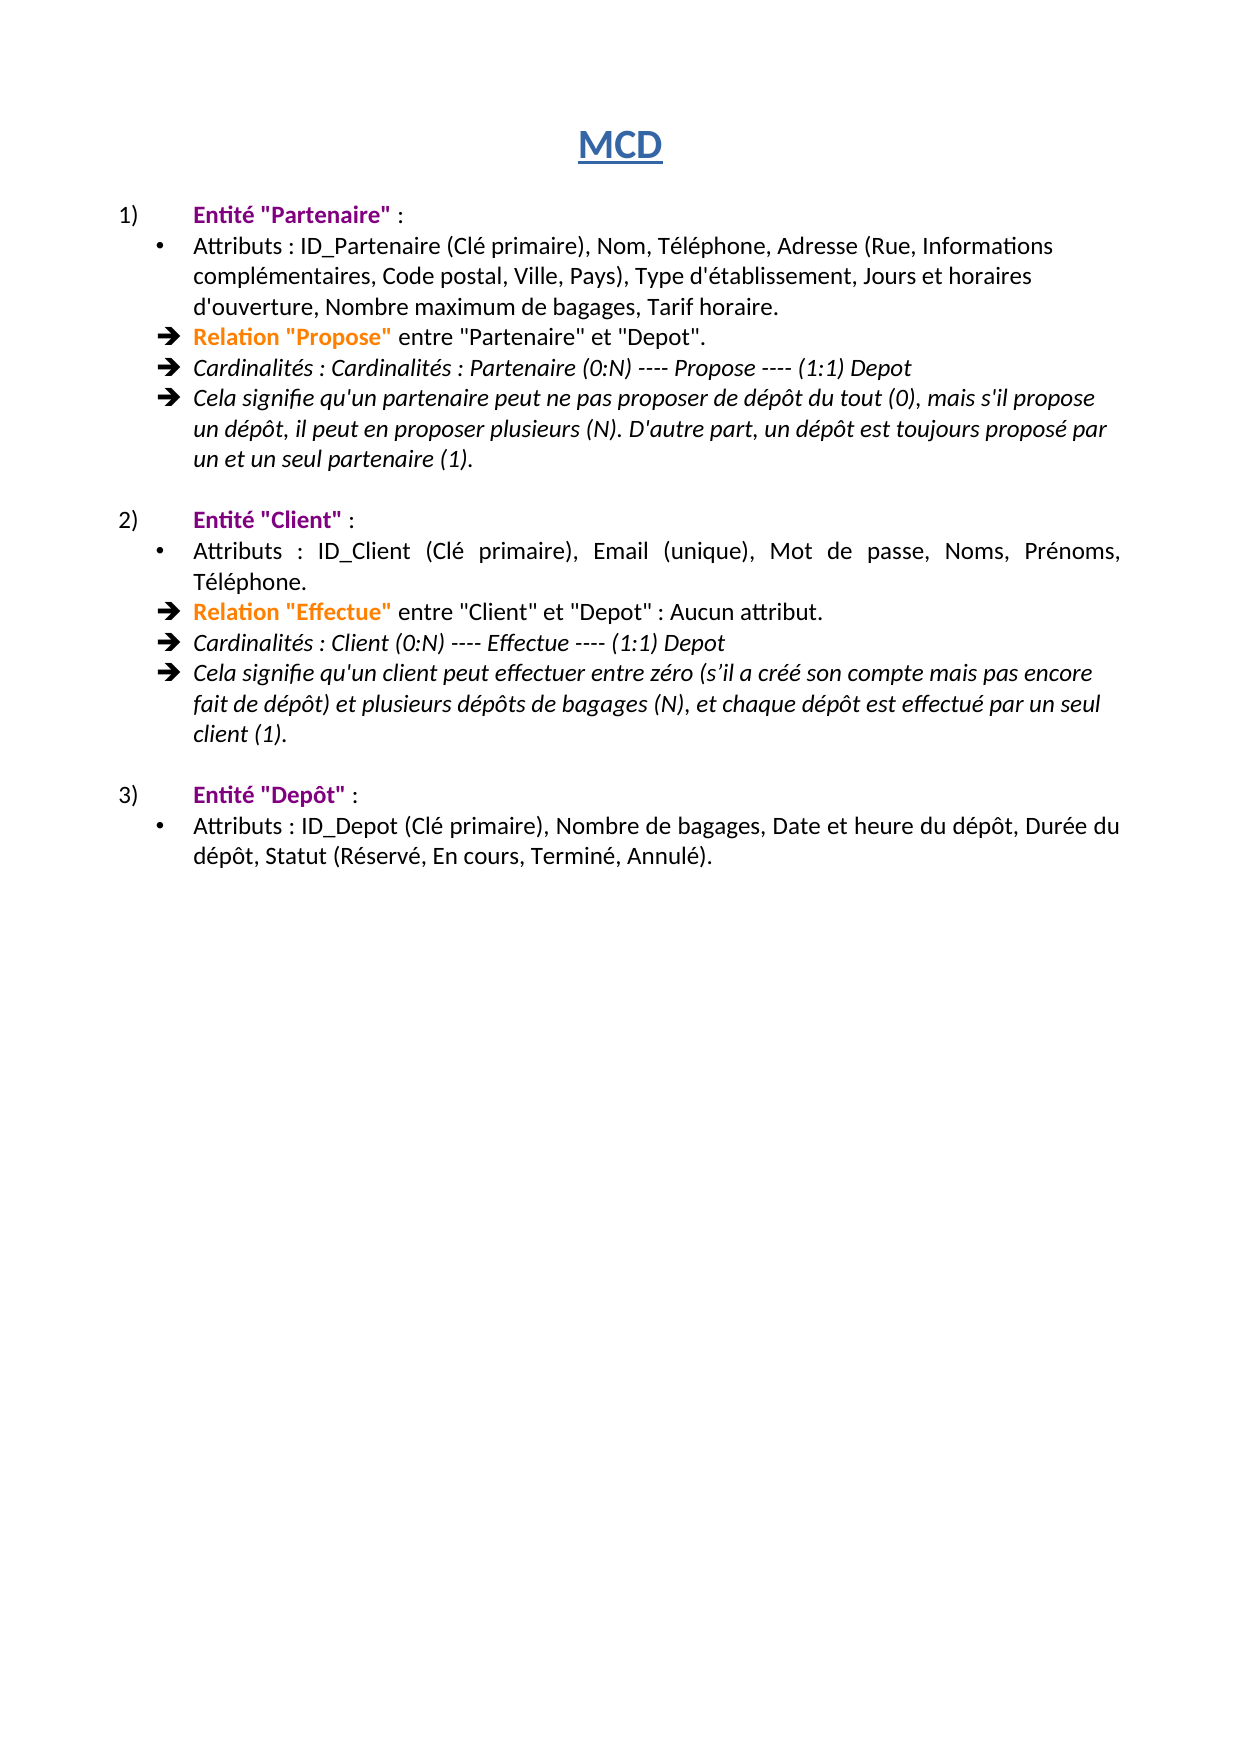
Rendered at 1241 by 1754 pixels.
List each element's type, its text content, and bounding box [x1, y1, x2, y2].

list Attributs : ID_Client (Clé primaire), Email (unique), Mot de passe, Noms, Prénoms, Téléphone. [156, 535, 1122, 596]
list Entité "Depôt" : [118, 779, 1122, 810]
list Relation "Effectue" entre "Client" et "Depot" : Aucun attribut. [156, 596, 1122, 627]
list Cardinalités : Client (0:N) ---- Effectue ---- (1:1) Depot [156, 627, 1122, 657]
list Cela signifie qu'un client peut effectuer entre zéro (s’il a créé son compte mais pas encore fait de dépôt) et plusieurs dépôts de bagages (N), et chaque dépôt est effectué par un seul client (1). [156, 657, 1122, 749]
list Relation "Propose" entre "Partenaire" et "Depot". [156, 322, 1122, 352]
list Attributs : ID_Depot (Clé primaire), Nombre de bagages, Date et heure du dépôt, Durée du dépôt, Statut (Réservé, En cours, Terminé, Annulé). [156, 810, 1122, 871]
list Attributs : ID_Partenaire (Clé primaire), Nom, Téléphone, Adresse (Rue, Informations complémentaires, Code postal, Ville, Pays), Type d'établissement, Jours et horaires d'ouverture, Nombre maximum de bagages, Tarif horaire. [156, 230, 1122, 322]
list Cela signifie qu'un partenaire peut ne pas proposer de dépôt du tout (0), mais s'il propose un dépôt, il peut en proposer plusieurs (N). D'autre part, un dépôt est toujours proposé par un et un seul partenaire (1). [156, 383, 1122, 474]
list Entité "Partenaire" : [118, 199, 1122, 230]
text MCD [118, 118, 1122, 169]
list Cardinalités : Cardinalités : Partenaire (0:N) ---- Propose ---- (1:1) Depot [156, 352, 1122, 383]
list Entité "Client" : [118, 505, 1122, 535]
